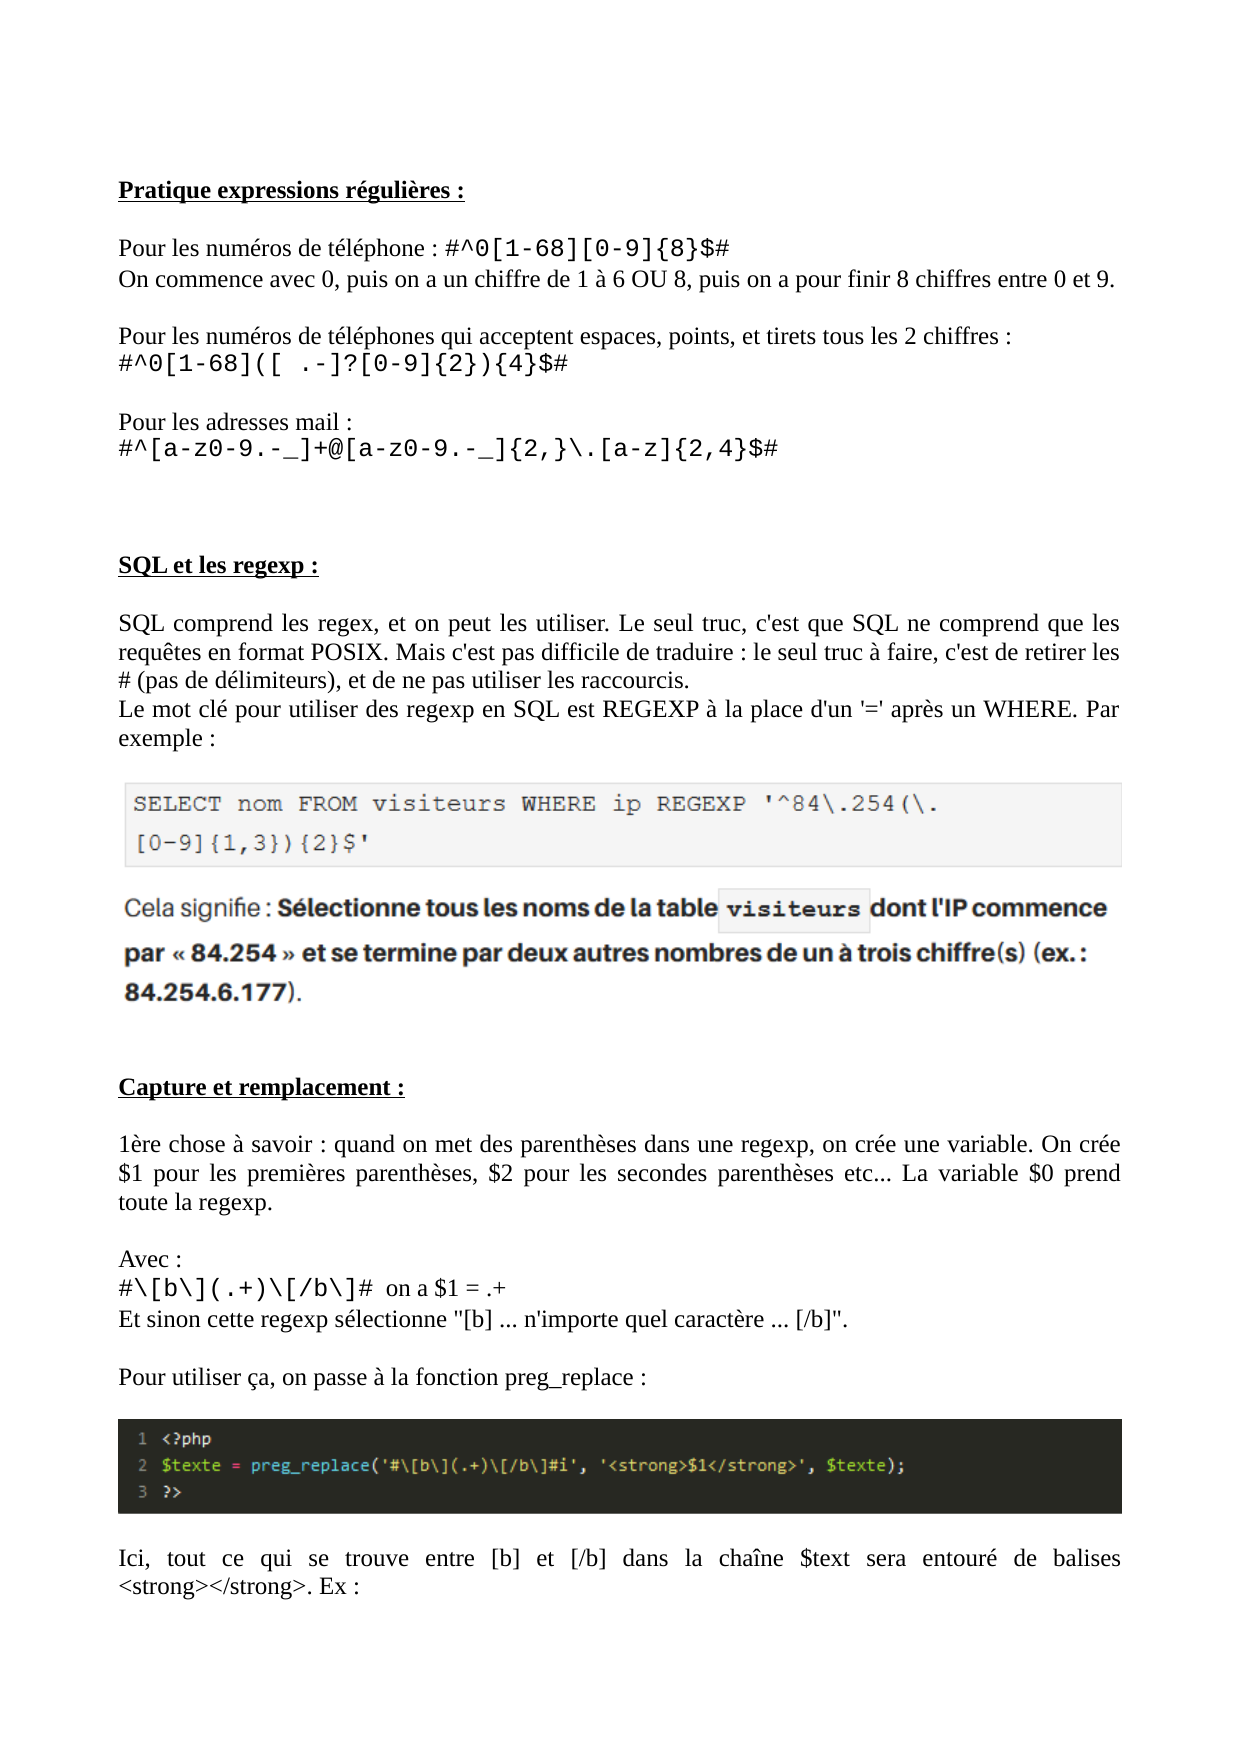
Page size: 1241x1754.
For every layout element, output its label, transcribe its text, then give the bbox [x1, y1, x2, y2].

text Pratique expressions régulières : [118, 176, 1122, 204]
text Avec : [118, 1244, 1122, 1273]
text Et sinon cette regexp sélectionne "[b] ... n'importe quel caractère ... [/b]". [118, 1304, 1122, 1333]
text #^0[1-68]([ .-]?[0-9]{2}){4}$# [118, 350, 1122, 378]
text #\[b\](.+)\[/b\]# on a $1 = .+ [118, 1273, 1122, 1304]
text Pour les numéros de téléphones qui acceptent espaces, points, et tirets tous les 2 chiffres : [118, 321, 1122, 350]
text Pour les numéros de téléphone : #^0[1-68][0-9]{8}$# [118, 233, 1122, 264]
text Pour les adresses mail : [118, 407, 1122, 436]
text Le mot clé pour utiliser des regexp en SQL est REGEXP à la place d'un '=' après un WHERE. Par exemple : [118, 694, 1122, 752]
text Pour utiliser ça, on passe à la fonction preg_replace : [118, 1362, 1122, 1390]
text Capture et remplacement : [118, 1072, 1122, 1101]
text #^[a-z0-9.-_]+@[a-z0-9.-_]{2,}\.[a-z]{2,4}$# [118, 436, 1122, 464]
text SQL et les regexp : [118, 551, 1122, 579]
text 1ère chose à savoir : quand on met des parenthèses dans une regexp, on crée une variable. On crée $1 pour les premières parenthèses, $2 pour les secondes parenthèses etc... La variable $0 prend toute la regexp. [118, 1129, 1122, 1216]
text SQL comprend les regex, et on peut les utiliser. Le seul truc, c'est que SQL ne comprend que les requêtes en format POSIX. Mais c'est pas difficile de traduire : le seul truc à faire, c'est de retirer les # (pas de délimiteurs), et de ne pas utiliser les raccourcis. [118, 608, 1122, 694]
text Ici, tout ce qui se trouve entre [b] et [/b] dans la chaîne $text sera entouré de balises <strong></strong>. Ex : [118, 1543, 1122, 1600]
text On commence avec 0, puis on a un chiffre de 1 à 6 OU 8, puis on a pour finir 8 chiffres entre 0 et 9. [118, 264, 1122, 293]
